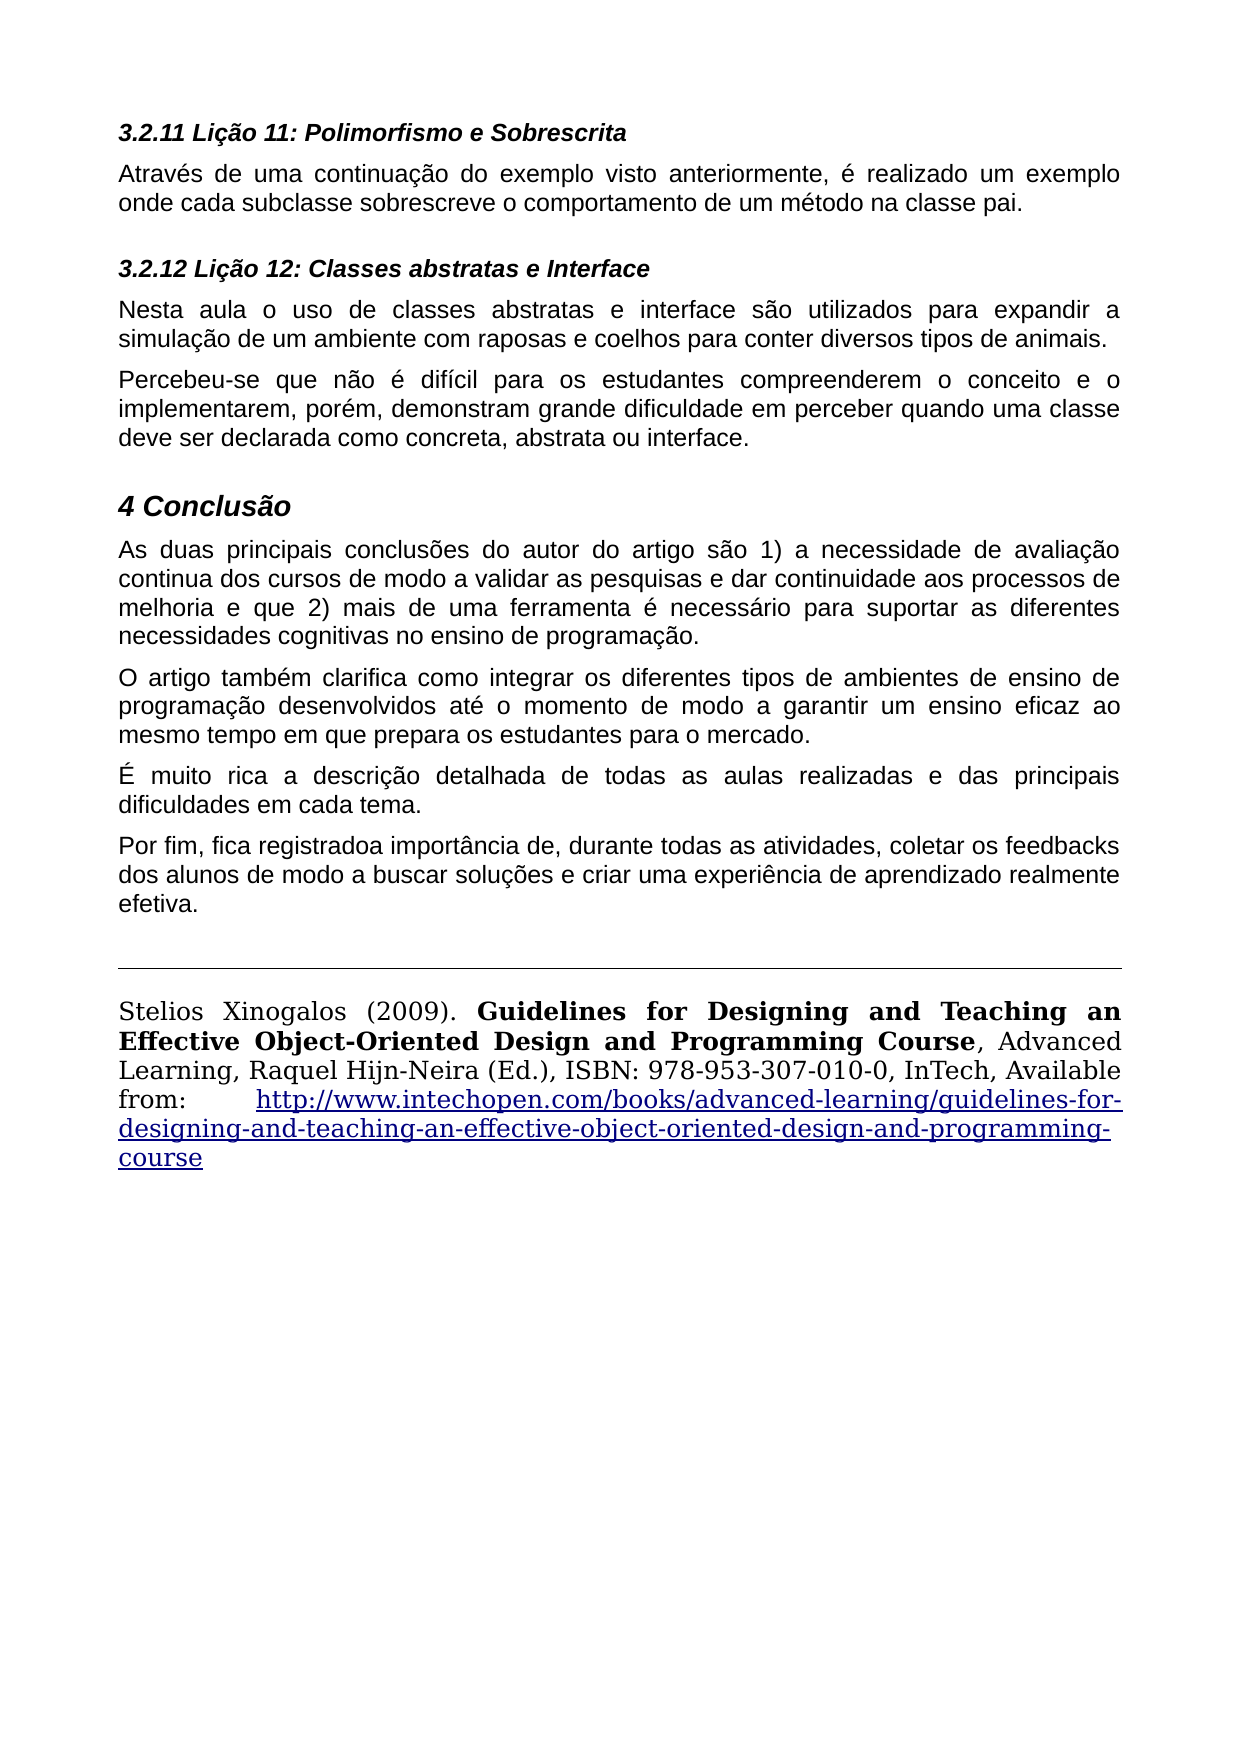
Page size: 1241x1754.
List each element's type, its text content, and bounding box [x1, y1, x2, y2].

text As duas principais conclusões do autor do artigo são 1) a necessidade de avaliação continua dos cursos de modo a validar as pesquisas e dar continuidade aos processos de melhoria e que 2) mais de uma ferramenta é necessário para suportar as diferentes necessidades cognitivas no ensino de programação. [118, 535, 1122, 650]
text Percebeu-se que não é difícil para os estudantes compreenderem o conceito e o implementarem, porém, demonstram grande dificuldade em perceber quando uma classe deve ser declarada como concreta, abstrata ou interface. [118, 365, 1122, 451]
text É muito rica a descrição detalhada de todas as aulas realizadas e das principais dificuldades em cada tema. [118, 761, 1122, 819]
text O artigo também clarifica como integrar os diferentes tipos de ambientes de ensino de programação desenvolvidos até o momento de modo a garantir um ensino eficaz ao mesmo tempo em que prepara os estudantes para o mercado. [118, 662, 1122, 749]
text Por fim, fica registradoa importância de, durante todas as atividades, coletar os feedbacks dos alunos de modo a buscar soluções e criar uma experiência de aprendizado realmente efetiva. [118, 831, 1122, 917]
text Nesta aula o uso de classes abstratas e interface são utilizados para expandir a simulação de um ambiente com raposas e coelhos para conter diversos tipos de animais. [118, 295, 1122, 353]
text Stelios Xinogalos (2009). Guidelines for Designing and Teaching an Effective Object-Oriented Design and Programming Course, Advanced Learning, Raquel Hijn-Neira (Ed.), ISBN: 978-953-307-010-0, InTech, Available from: http://www.intechopen.com/books/advanced-learning/guidelines-for-designing-and-teaching-an-effective-object-oriented-design-and-programming-course [118, 997, 1122, 1173]
subtitle 4 Conclusão [118, 489, 1122, 522]
subtitle 3.2.11 Lição 11: Polimorfismo e Sobrescrita [118, 118, 1122, 147]
text Através de uma continuação do exemplo visto anteriormente, é realizado um exemplo onde cada subclasse sobrescreve o comportamento de um método na classe pai. [118, 159, 1122, 217]
subtitle 3.2.12 Lição 12: Classes abstratas e Interface [118, 254, 1122, 283]
